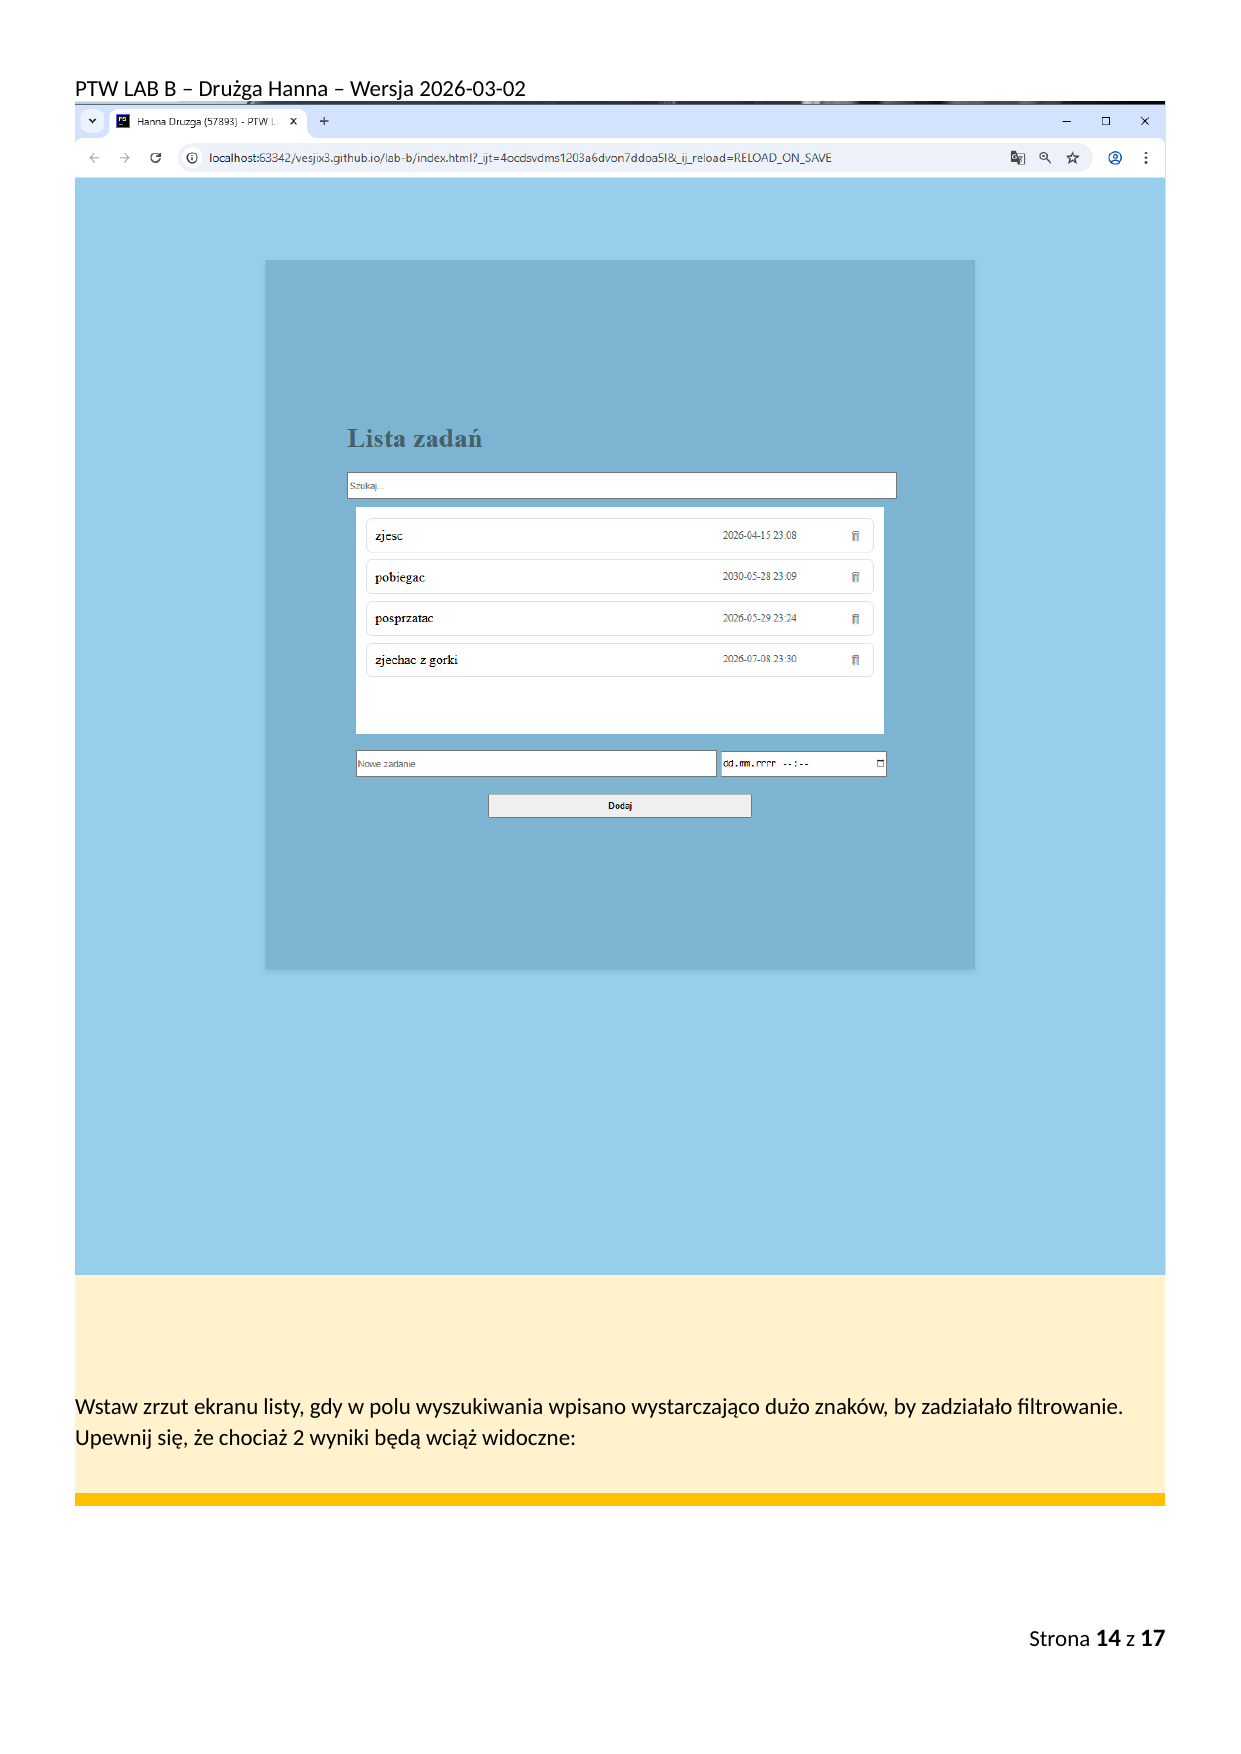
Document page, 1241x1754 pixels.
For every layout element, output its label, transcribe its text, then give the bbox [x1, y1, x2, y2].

picture [75, 101, 1166, 1275]
text Wstaw zrzut ekranu listy, gdy w polu wyszukiwania wpisano wystarczająco dużo znaków, by zadziałało filtrowanie. Upewnij się, że chociaż 2 wyniki będą wciąż widoczne: [75, 1367, 1165, 1428]
